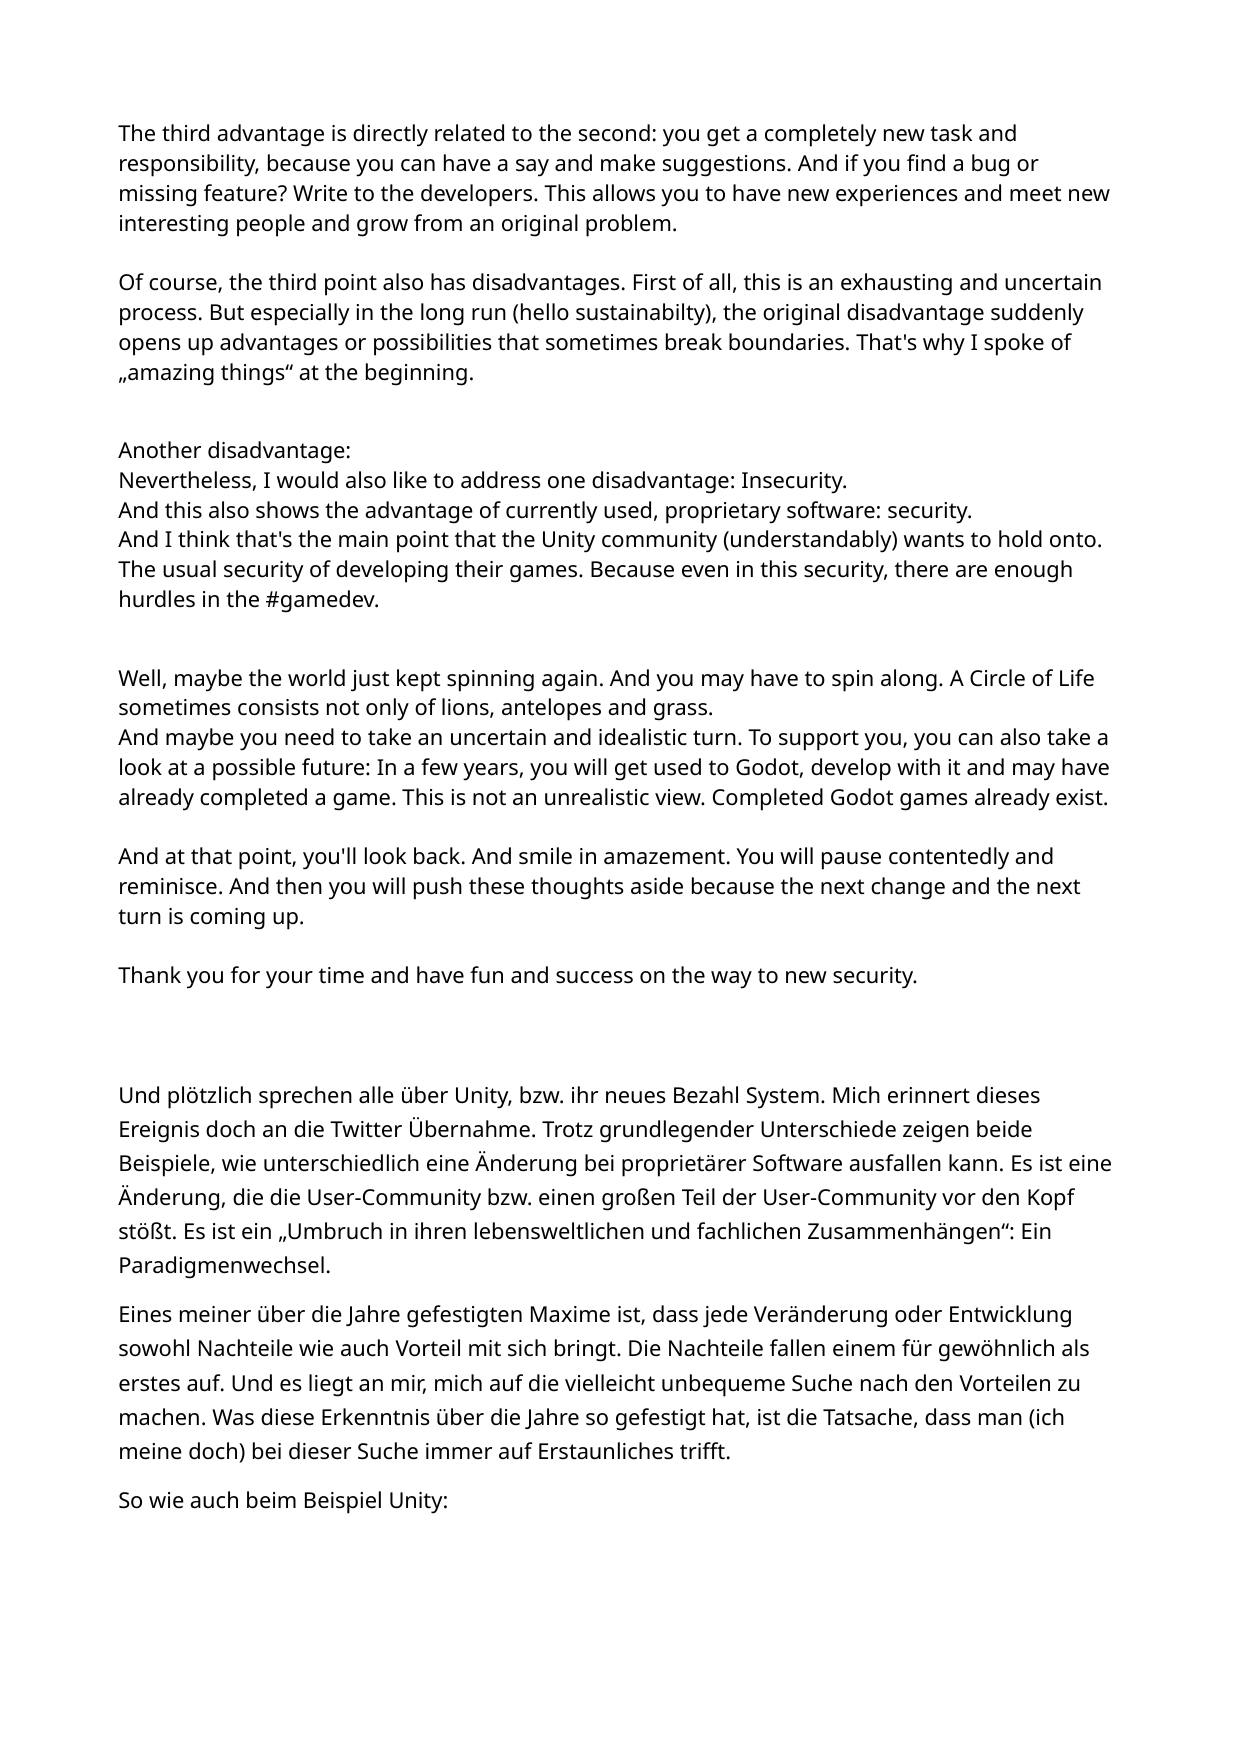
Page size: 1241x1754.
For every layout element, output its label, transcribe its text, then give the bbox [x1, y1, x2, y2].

text Another disadvantage: [118, 435, 1122, 465]
text Thank you for your time and have fun and success on the way to new security. [118, 960, 1122, 990]
text The third advantage is directly related to the second: you get a completely new task and responsibility, because you can have a say and make suggestions. And if you find a bug or missing feature? Write to the developers. This allows you to have new experiences and meet new interesting people and grow from an original problem. [118, 118, 1122, 237]
text Nevertheless, I would also like to address one disadvantage: Insecurity. [118, 465, 1122, 494]
text So wie auch beim Beispiel Unity: [118, 1484, 1122, 1514]
text And this also shows the advantage of currently used, proprietary software: security. [118, 494, 1122, 524]
text And at that point, you'll look back. And smile in amazement. You will pause contentedly and reminisce. And then you will push these thoughts aside because the next change and the next turn is coming up. [118, 841, 1122, 931]
text Well, maybe the world just kept spinning again. And you may have to spin along. A Circle of Life sometimes consists not only of lions, antelopes and grass. [118, 662, 1122, 722]
text And maybe you need to take an uncertain and idealistic turn. To support you, you can also take a look at a possible future: In a few years, you will get used to Godot, develop with it and may have already completed a game. This is not an unrealistic view. Completed Godot games already exist. [118, 722, 1122, 811]
text Of course, the third point also has disadvantages. First of all, this is an exhausting and uncertain process. But especially in the long run (hello sustainabilty), the original disadvantage suddenly opens up advantages or possibilities that sometimes break boundaries. That's why I spoke of „amazing things“ at the beginning. [118, 267, 1122, 386]
text And I think that's the main point that the Unity community (understandably) wants to hold onto. The usual security of developing their games. Because even in this security, there are enough hurdles in the #gamedev. [118, 524, 1122, 614]
text Und plötzlich sprechen alle über Unity, bzw. ihr neues Bezahl System. Mich erinnert dieses Ereignis doch an die Twitter Übernahme. Trotz grundlegender Unterschiede zeigen beide Beispiele, wie unterschiedlich eine Änderung bei proprietärer Software ausfallen kann. Es ist eine Änderung, die die User-Community bzw. einen großen Teil der User-Community vor den Kopf stößt. Es ist ein „Umbruch in ihren lebensweltlichen und fachlichen Zusammenhängen“: Ein Paradigmenwechsel. [118, 1079, 1122, 1280]
text Eines meiner über die Jahre gefestigten Maxime ist, dass jede Veränderung oder Entwicklung sowohl Nachteile wie auch Vorteil mit sich bringt. Die Nachteile fallen einem für gewöhnlich als erstes auf. Und es liegt an mir, mich auf die vielleicht unbequeme Suche nach den Vorteilen zu machen. Was diese Erkenntnis über die Jahre so gefestigt hat, ist die Tatsache, dass man (ich meine doch) bei dieser Suche immer auf Erstaunliches trifft. [118, 1299, 1122, 1466]
